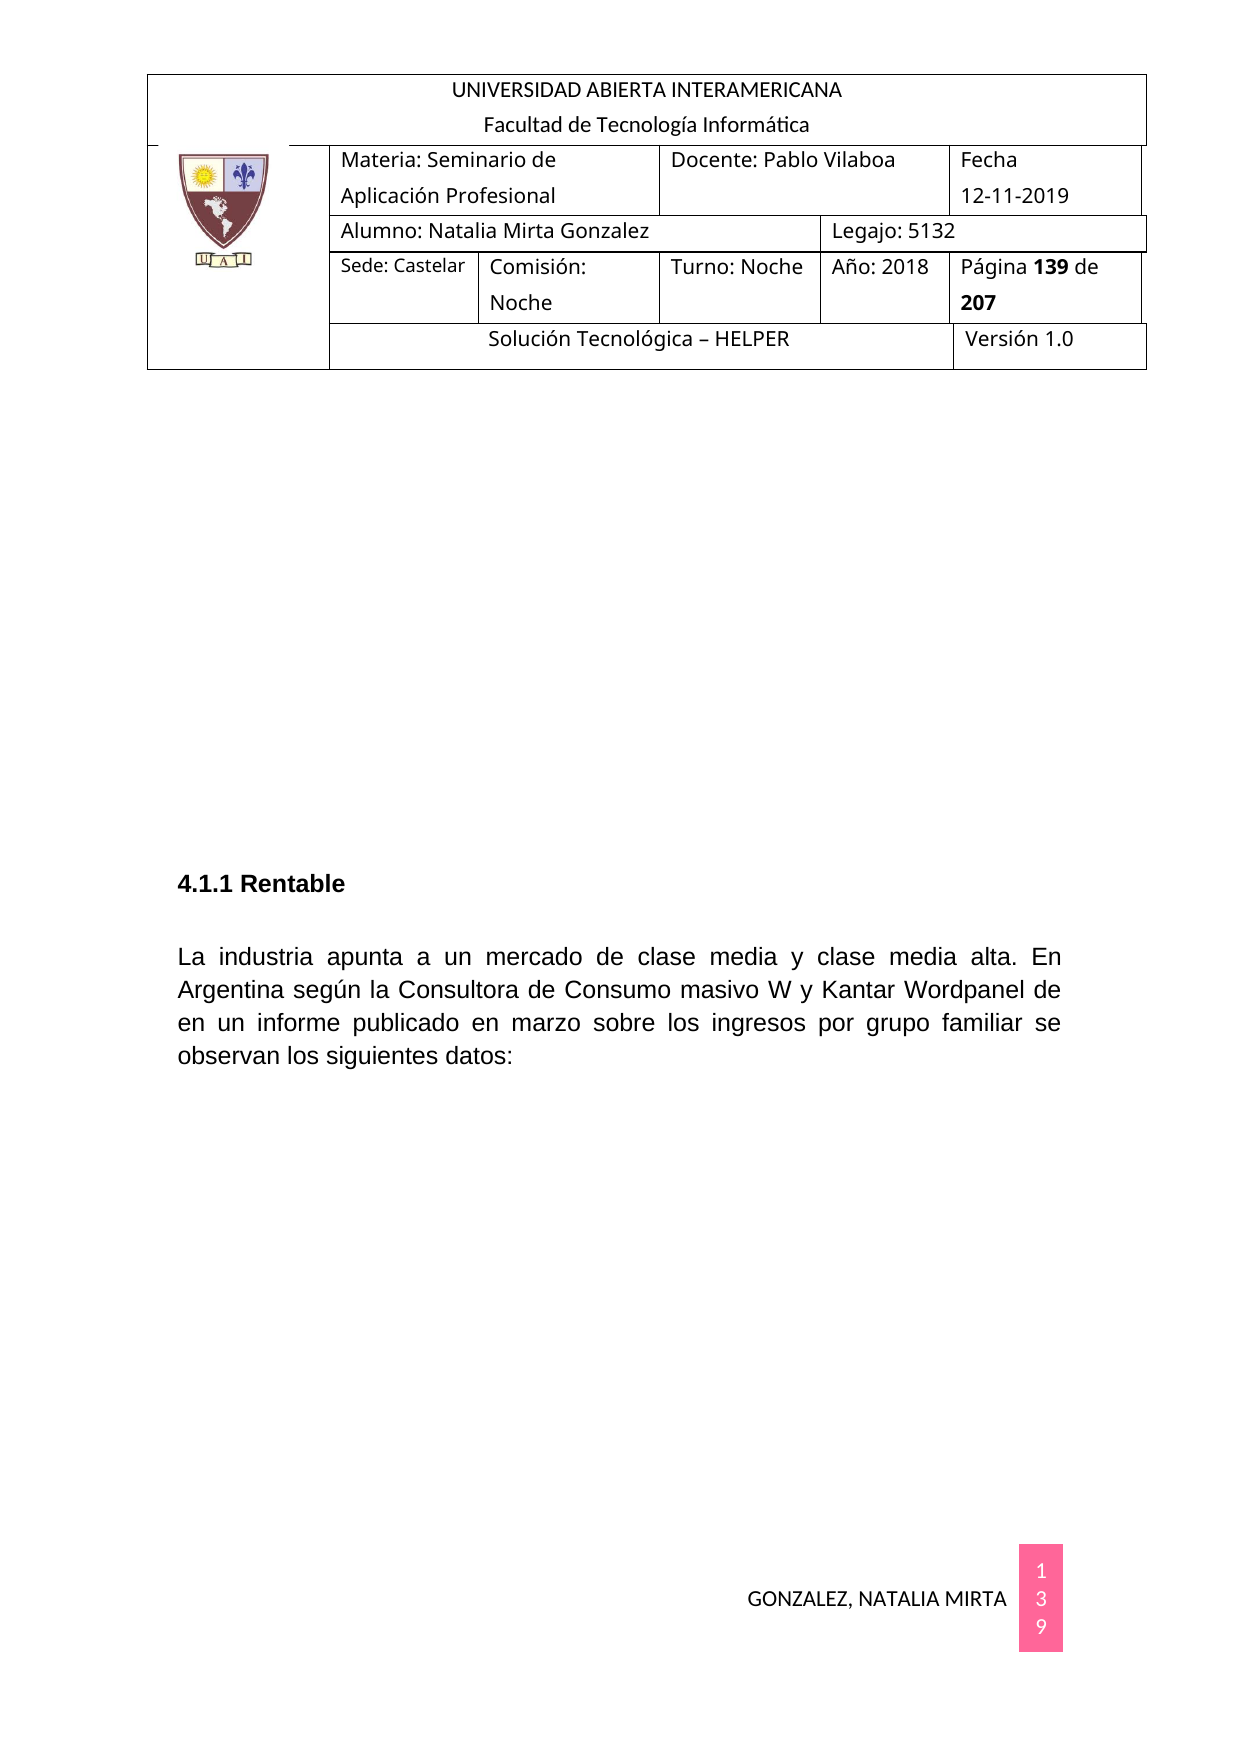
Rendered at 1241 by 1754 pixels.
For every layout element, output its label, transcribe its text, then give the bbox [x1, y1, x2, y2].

text La industria apunta a un mercado de clase media y clase media alta. En Argentina según la Consultora de Consumo masivo W y Kantar Wordpanel de en un informe publicado en marzo sobre los ingresos por grupo familiar se observan los siguientes datos: [177, 942, 1063, 1070]
subtitle 4.1.1 Rentable [177, 869, 1063, 897]
